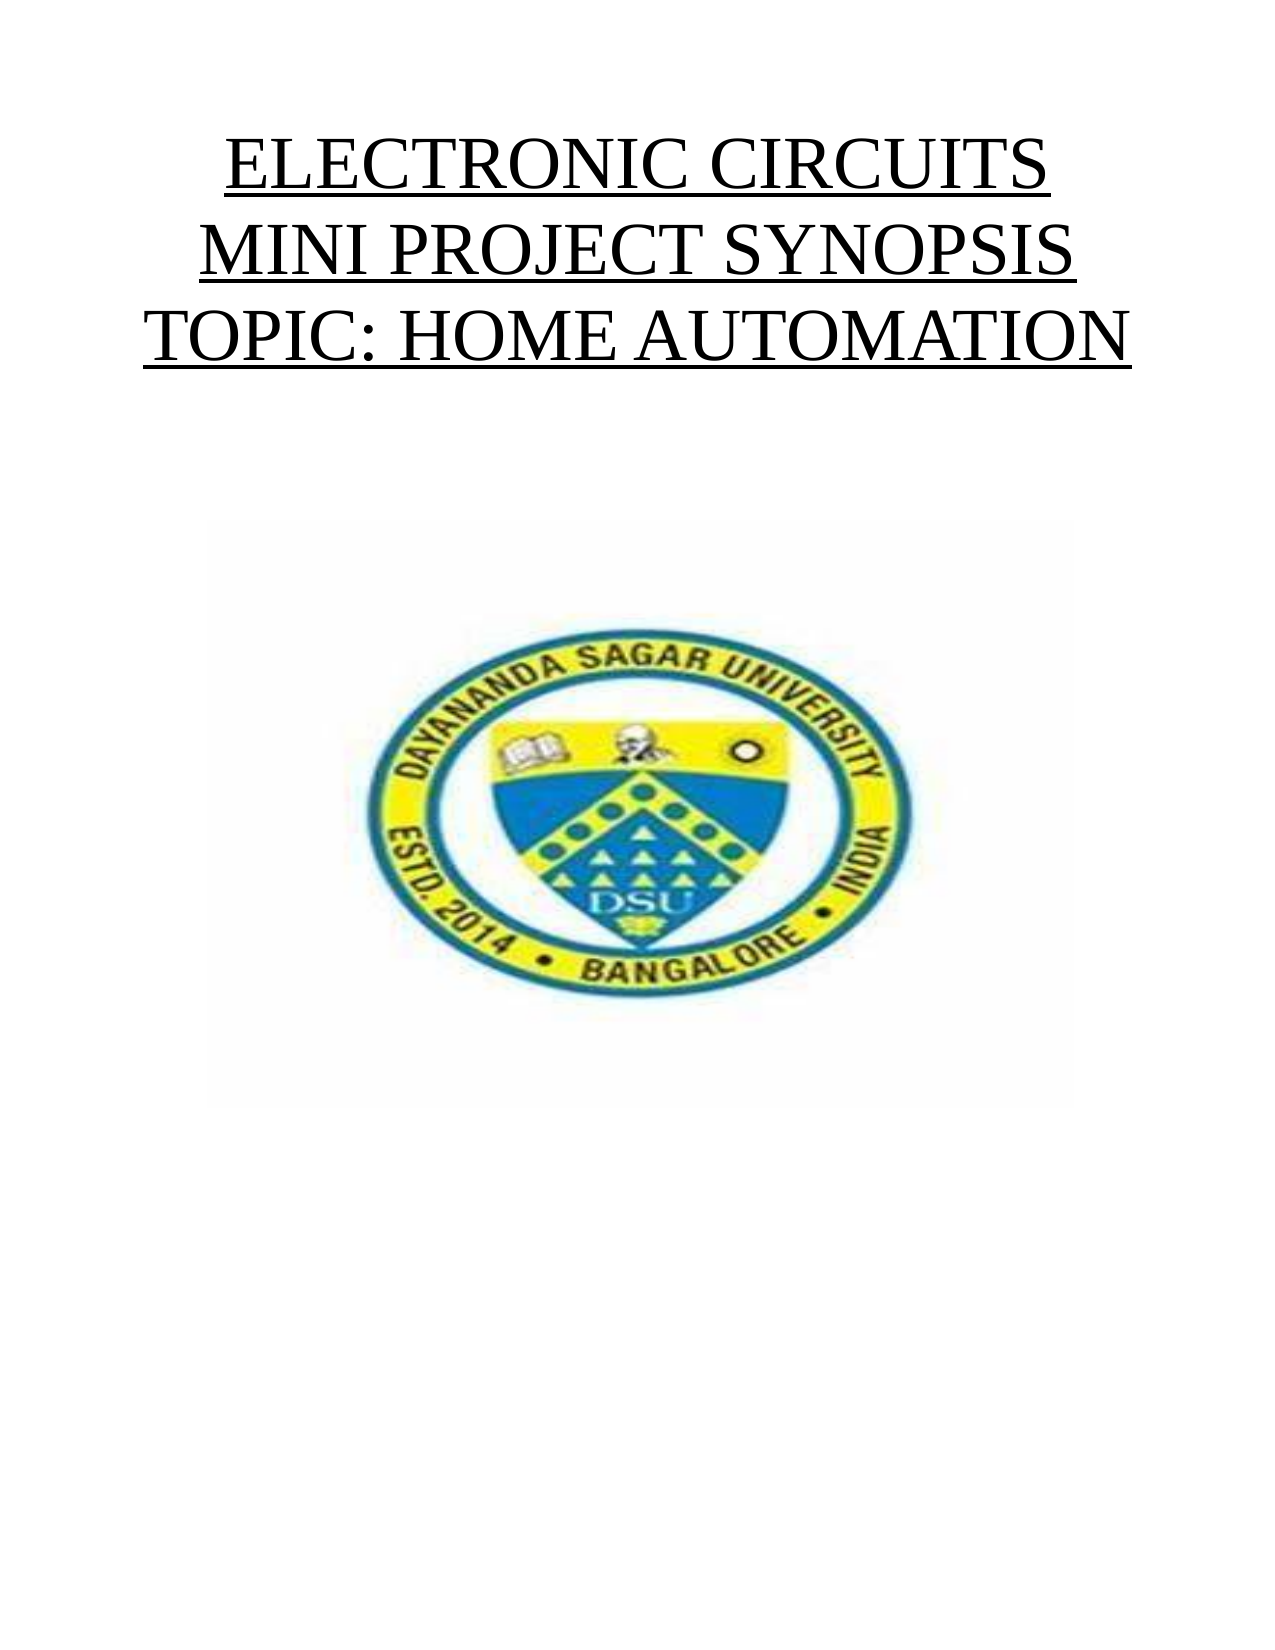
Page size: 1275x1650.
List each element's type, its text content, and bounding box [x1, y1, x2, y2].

picture [207, 520, 1075, 1108]
text ELECTRONIC CIRCUITS [118, 118, 1157, 204]
text TOPIC: HOME AUTOMATION [118, 291, 1157, 377]
text MINI PROJECT SYNOPSIS [118, 204, 1157, 291]
